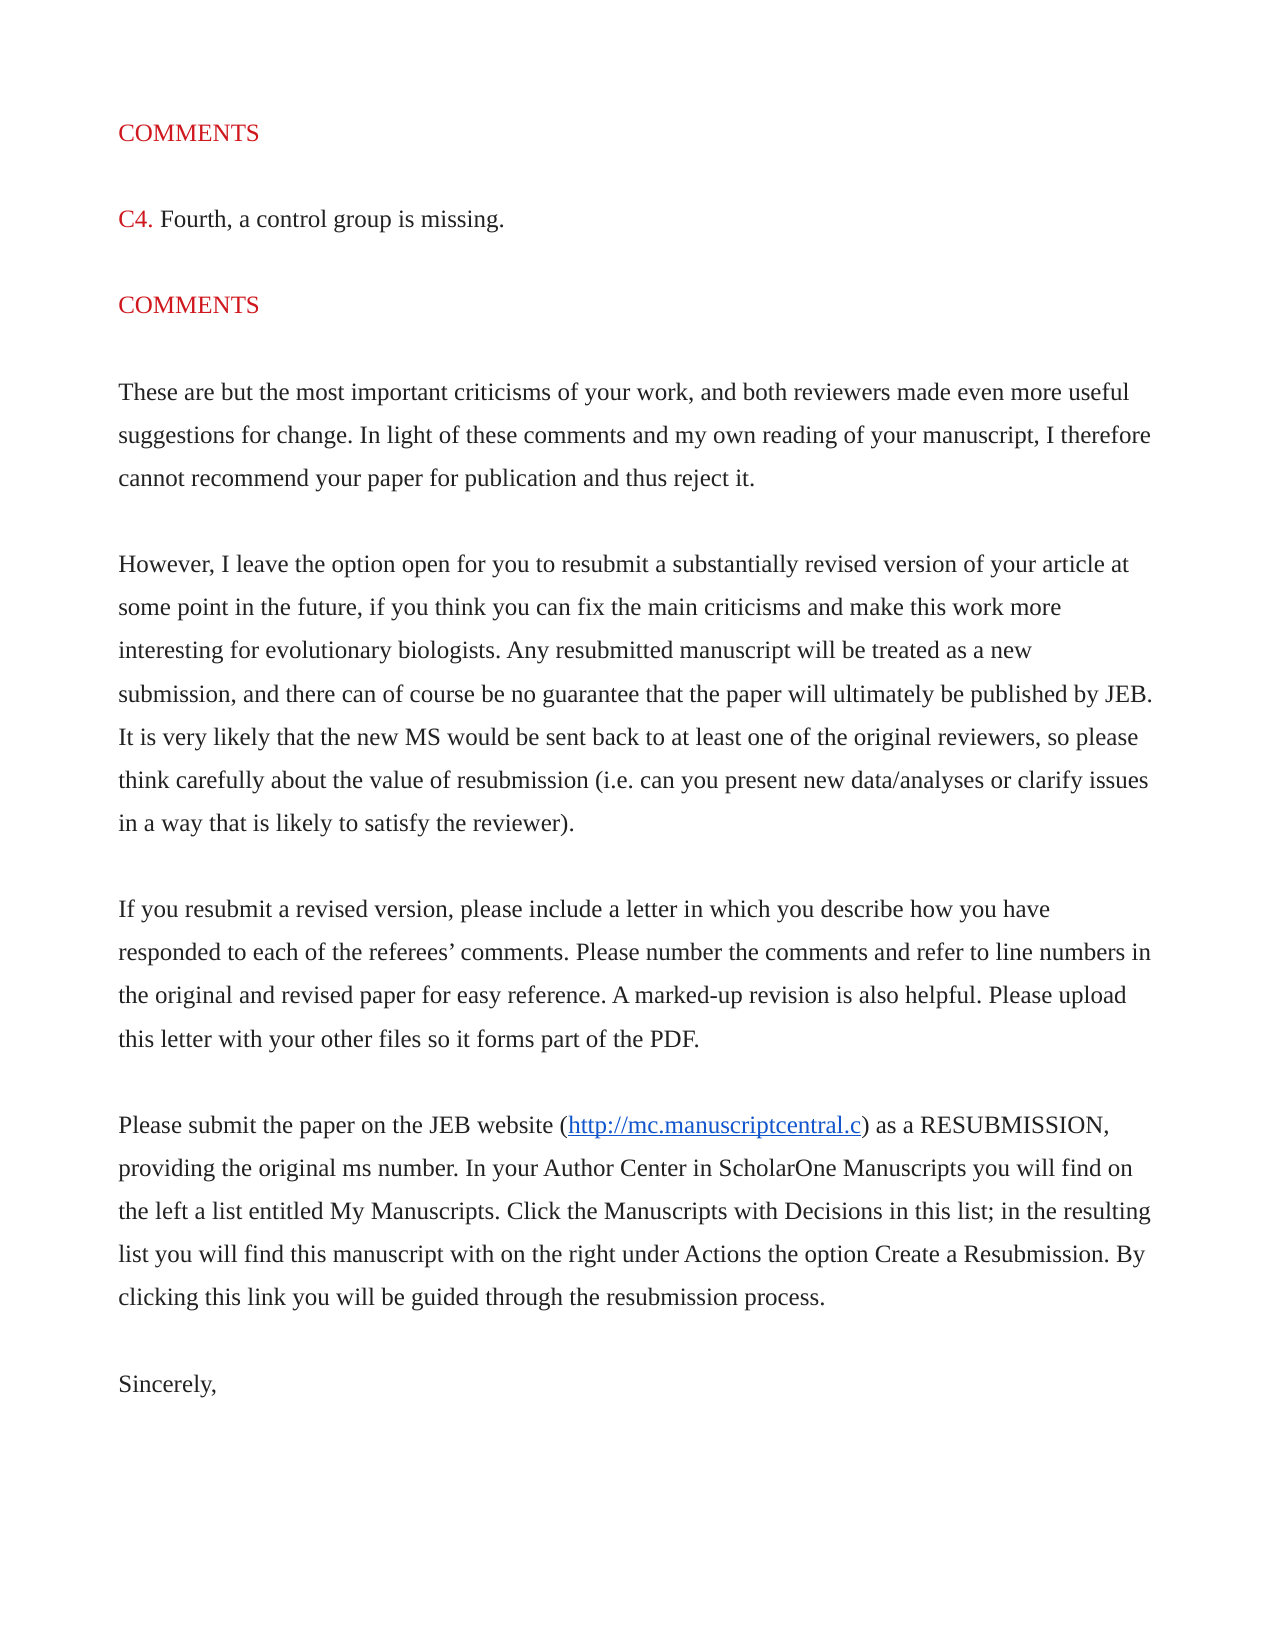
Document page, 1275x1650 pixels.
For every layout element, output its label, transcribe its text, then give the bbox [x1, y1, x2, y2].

text C4. Fourth, a control group is missing. [118, 161, 1157, 233]
text These are but the most important criticisms of your work, and both reviewers made even more useful suggestions for change. In light of these comments and my own reading of your manuscript, I therefore cannot recommend your paper for publication and thus reject it. However, I leave the option open for you to resubmit a substantially revised version of your article at some point in the future, if you think you can fix the main criticisms and make this work more interesting for evolutionary biologists. Any resubmitted manuscript will be treated as a new submission, and there can of course be no guarantee that the paper will ultimately be published by JEB. It is very likely that the new MS would be sent back to at least one of the original reviewers, so please think carefully about the value of resubmission (i.e. can you present new data/analyses or clarify issues in a way that is likely to satisfy the reviewer). If you resubmit a revised version, please include a letter in which you describe how you have responded to each of the referees’ comments. Please number the comments and refer to line numbers in the original and revised paper for easy reference. A marked-up revision is also helpful. Please upload this letter with your other files so it forms part of the PDF. Please submit the paper on the JEB website (http://mc.manuscriptcentral.c) as a RESUBMISSION, providing the original ms number. In your Author Center in ScholarOne Manuscripts you will find on the left a list entitled My Manuscripts. Click the Manuscripts with Decisions in this list; in the resulting list you will find this manuscript with on the right under Actions the option Create a Resubmission. By clicking this link you will be guided through the resubmission process. Sincerely, [118, 334, 1157, 1441]
text COMMENTS [118, 118, 1157, 147]
text COMMENTS [118, 291, 1157, 319]
